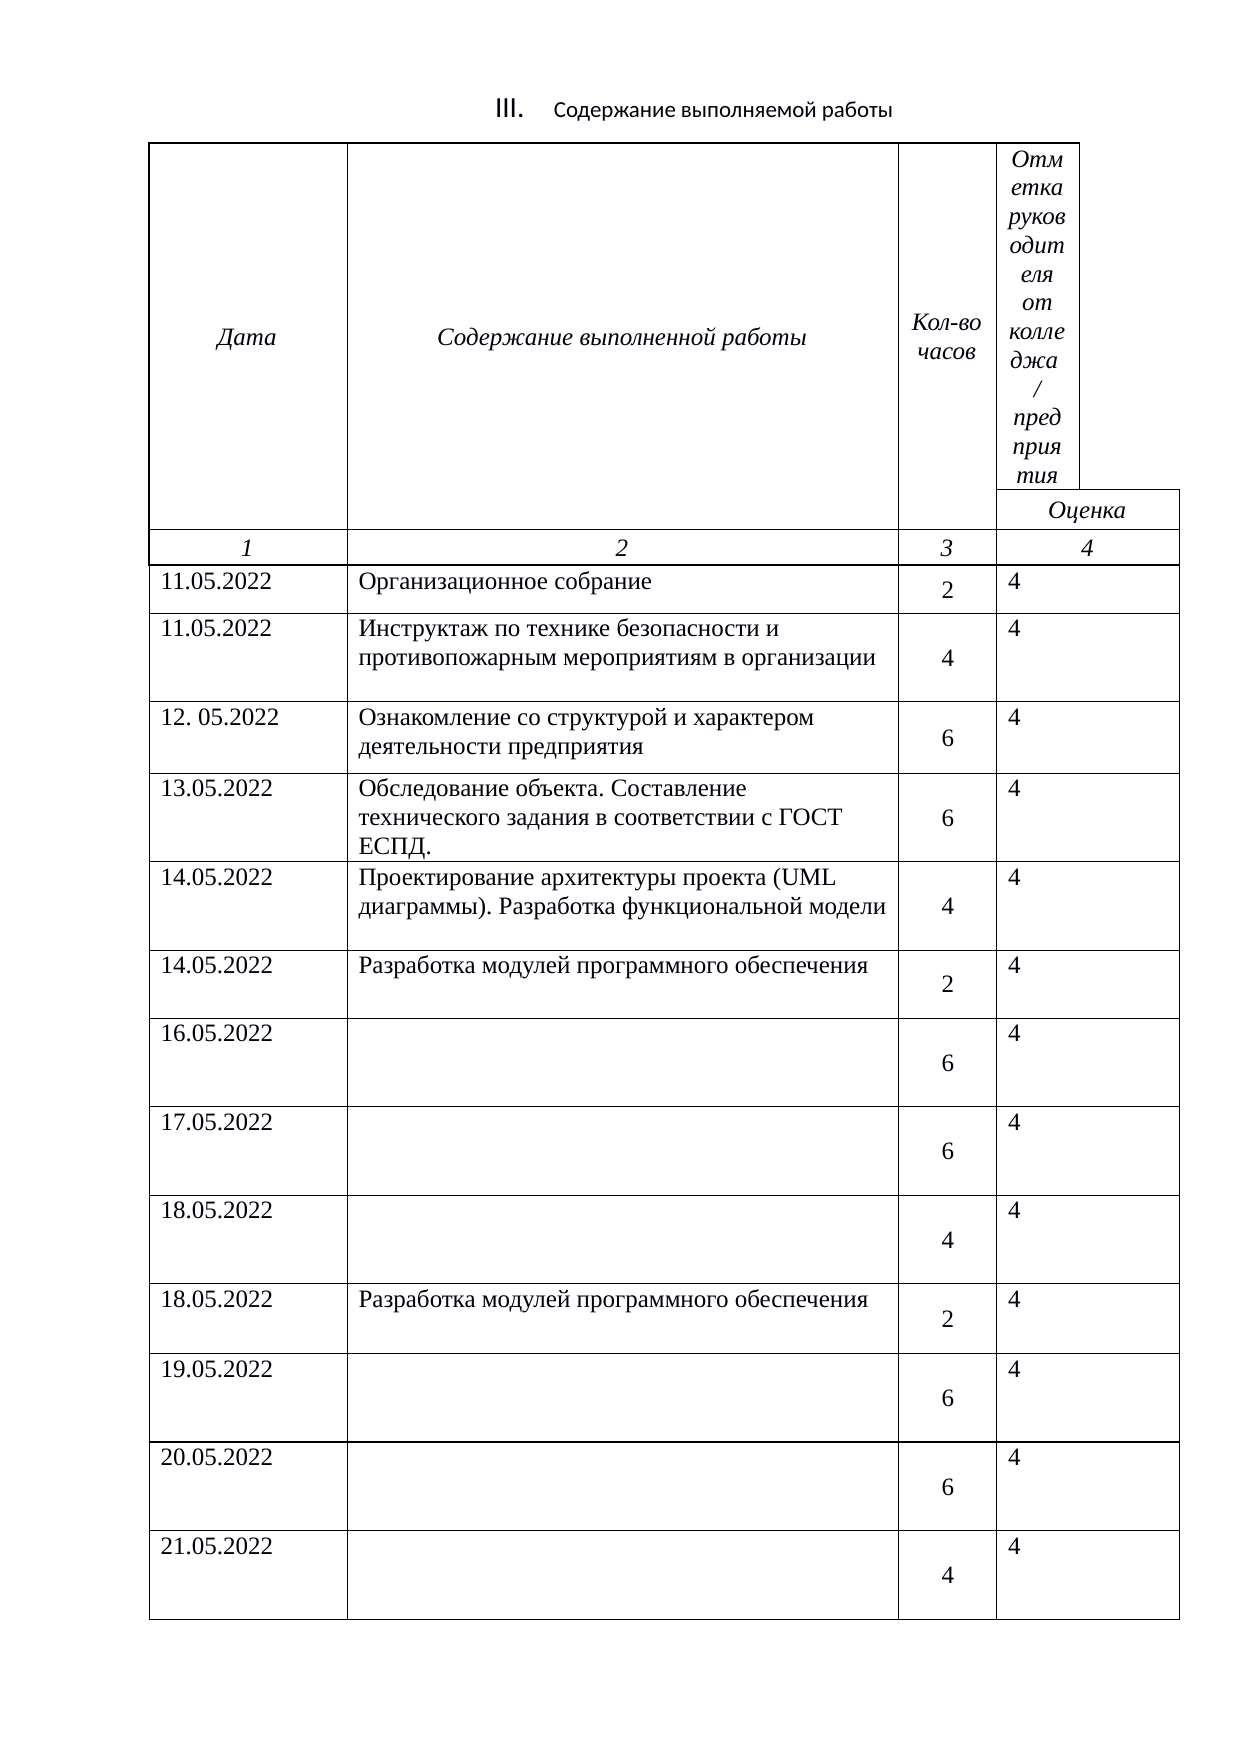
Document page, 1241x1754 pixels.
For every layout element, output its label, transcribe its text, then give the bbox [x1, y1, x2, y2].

table_cell 4 [997, 614, 1179, 701]
table_cell 4 [899, 1196, 996, 1283]
table_cell [348, 1196, 898, 1283]
table_cell 11.05.2022 [150, 614, 347, 701]
table_cell 2 [899, 566, 996, 612]
table_cell 2 [899, 1284, 996, 1353]
table_cell 4 [997, 1284, 1179, 1353]
table_cell Разработка модулей программного обеспечения [348, 1284, 898, 1353]
table_cell 13.05.2022 [150, 774, 347, 861]
table_cell 4 [997, 774, 1179, 861]
table_cell 17.05.2022 [150, 1107, 347, 1194]
table_cell 14.05.2022 [150, 951, 347, 1017]
table_cell Оценка [997, 490, 1179, 529]
table_cell 4 [997, 702, 1179, 772]
table_cell 4 [997, 1107, 1179, 1194]
table_header [1080, 142, 1180, 489]
table_cell 19.05.2022 [150, 1354, 347, 1441]
table_cell 4 [997, 1443, 1179, 1530]
table_cell 3 [899, 530, 996, 564]
table_cell 6 [899, 1443, 996, 1530]
table_header Кол-во часов [899, 144, 996, 529]
table_cell Проектирование архитектуры проекта (UML диаграммы). Разработка функциональной модели [348, 862, 898, 949]
table_cell 6 [899, 1354, 996, 1441]
table_header Дата [150, 144, 347, 529]
table_cell 18.05.2022 [150, 1196, 347, 1283]
table_cell 2 [899, 951, 996, 1017]
table_header Отметка руководителя от колледжа / предприятия [997, 144, 1079, 489]
table_cell Инструктаж по технике безопасности и противопожарным мероприятиям в организации [348, 614, 898, 701]
table_cell [348, 1019, 898, 1106]
table_cell 4 [997, 1531, 1179, 1618]
list Содержание выполняемой работы [148, 89, 1181, 124]
table_cell 1 [150, 530, 347, 564]
table_cell 20.05.2022 [150, 1443, 347, 1530]
table_cell 14.05.2022 [150, 862, 347, 949]
table_cell 16.05.2022 [150, 1019, 347, 1106]
table_cell 18.05.2022 [150, 1284, 347, 1353]
table_cell 4 [997, 530, 1179, 564]
table_cell [348, 1443, 898, 1530]
table_cell 4 [997, 566, 1179, 612]
table_cell 4 [997, 951, 1179, 1017]
table_cell 4 [899, 614, 996, 701]
table_cell Ознакомление со структурой и характером деятельности предприятия [348, 702, 898, 772]
table_cell 4 [997, 862, 1179, 949]
table_cell [348, 1354, 898, 1441]
table_cell 6 [899, 1019, 996, 1106]
table_cell [348, 1531, 898, 1618]
table_cell Организационное собрание [348, 566, 898, 612]
table_cell 2 [348, 530, 898, 564]
table_cell 4 [997, 1196, 1179, 1283]
table_cell 12. 05.2022 [150, 702, 347, 772]
table_cell Обследование объекта. Составление технического задания в соответствии с ГОСТ ЕСПД. [348, 774, 898, 861]
table_cell 11.05.2022 [150, 566, 347, 612]
table_header Содержание выполненной работы [348, 144, 898, 529]
table_cell 6 [899, 1107, 996, 1194]
table_cell 4 [899, 1531, 996, 1618]
table_cell 4 [899, 862, 996, 949]
table_cell 6 [899, 774, 996, 861]
table_cell 4 [997, 1019, 1179, 1106]
table_cell 21.05.2022 [150, 1531, 347, 1618]
table_cell 6 [899, 702, 996, 772]
table_cell Разработка модулей программного обеспечения [348, 951, 898, 1017]
table_cell [348, 1107, 898, 1194]
table_cell 4 [997, 1354, 1179, 1441]
